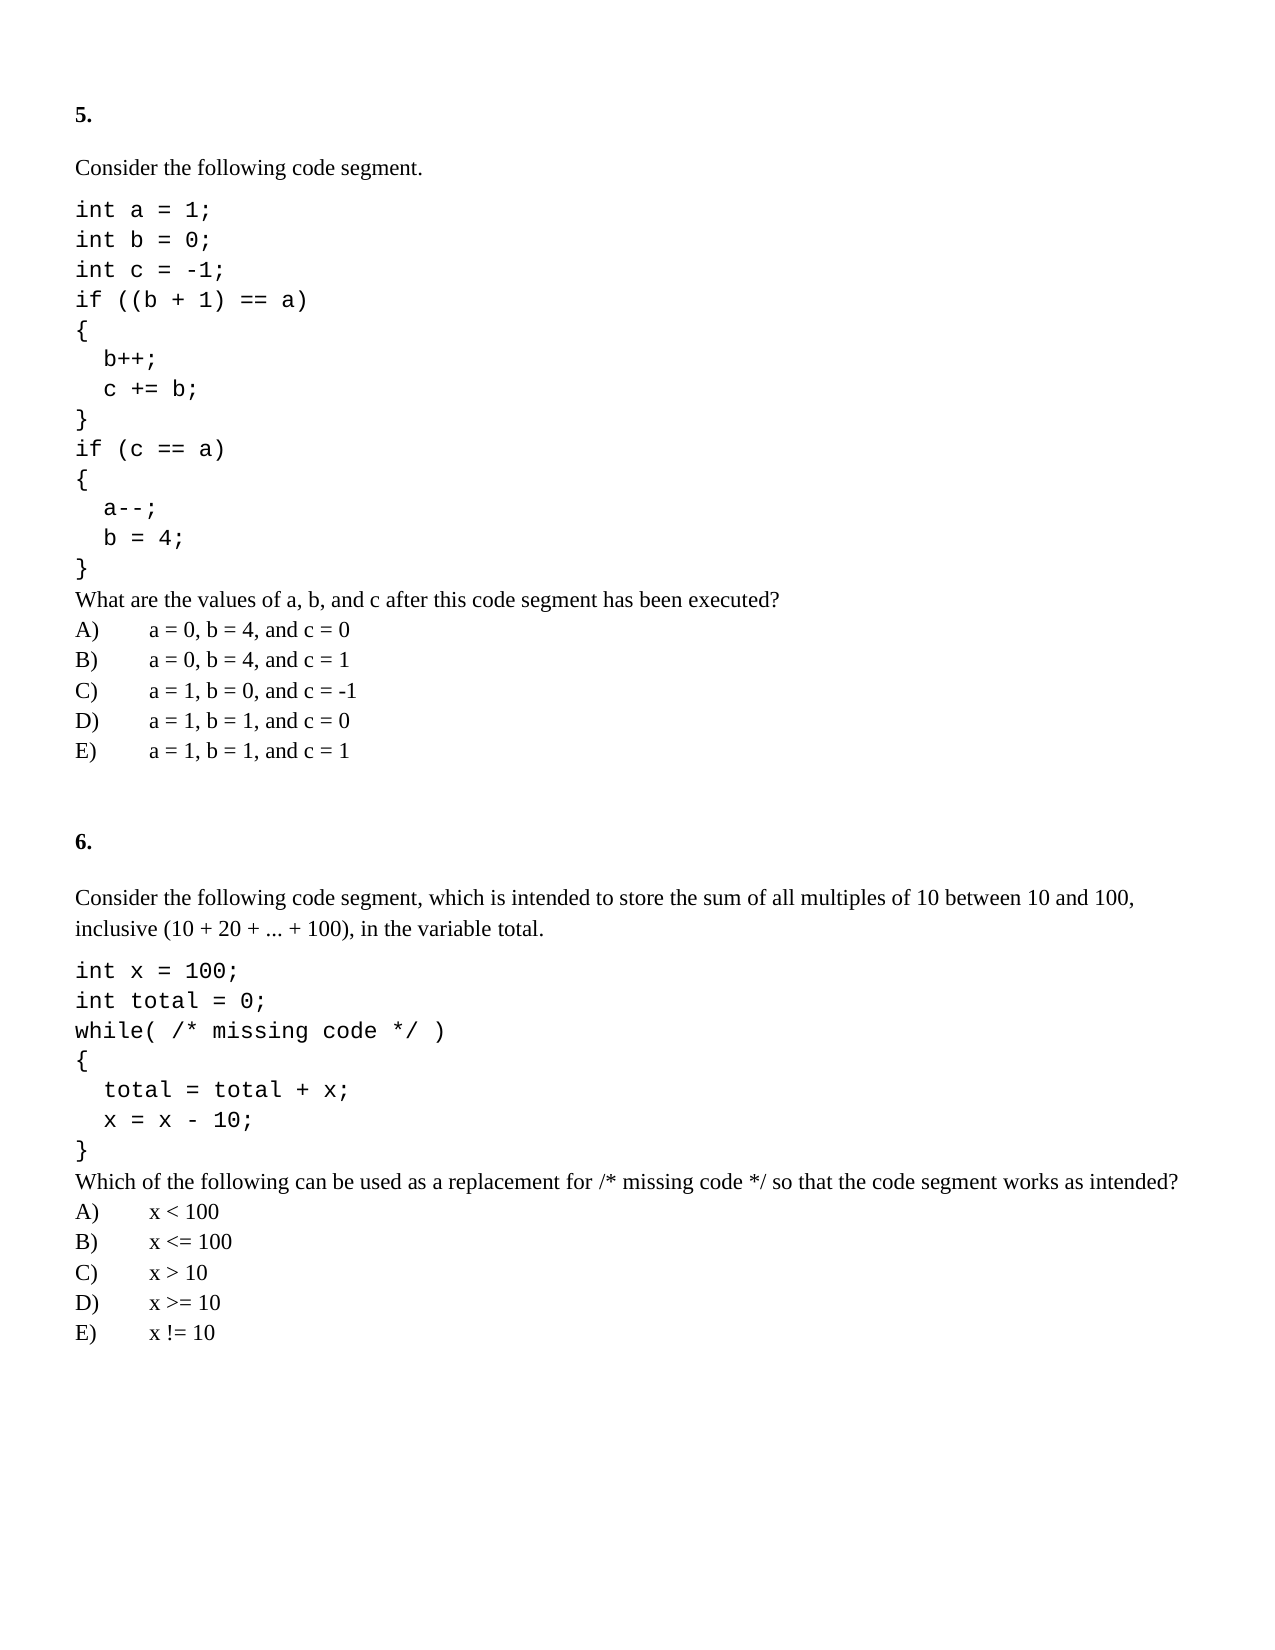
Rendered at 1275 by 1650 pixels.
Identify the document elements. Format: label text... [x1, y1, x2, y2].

text while( /* missing code */ ) [75, 1019, 1200, 1045]
text a--; [103, 497, 1200, 523]
text } [75, 407, 1200, 433]
text { [75, 467, 1200, 493]
list a = 1, b = 0, and c = -1 [75, 677, 1200, 703]
list a = 1, b = 1, and c = 1 [75, 737, 1200, 763]
text 6. [75, 828, 1200, 854]
text What are the values of a, b, and c after this code segment has been executed? [75, 586, 1200, 612]
list x < 100 [75, 1198, 1200, 1224]
list x <= 100 [75, 1228, 1200, 1255]
text int x = 100; [75, 959, 1200, 985]
text int c = -1; [75, 258, 1200, 284]
text Which of the following can be used as a replacement for /* missing code */ so that the code segment works as intended? [75, 1168, 1200, 1194]
text 5. [75, 101, 1200, 128]
text int total = 0; [75, 989, 1200, 1015]
list a = 0, b = 4, and c = 1 [75, 647, 1200, 673]
text int a = 1; [75, 199, 1200, 225]
text c += b; [103, 378, 1200, 403]
text int b = 0; [75, 229, 1200, 254]
text total = total + x; [103, 1078, 1200, 1104]
list a = 1, b = 1, and c = 0 [75, 707, 1200, 733]
list a = 0, b = 4, and c = 0 [75, 616, 1200, 643]
list x != 10 [75, 1319, 1200, 1345]
text { [75, 1049, 1200, 1075]
list x >= 10 [75, 1289, 1200, 1315]
text if ((b + 1) == a) [75, 288, 1200, 314]
text Consider the following code segment. [75, 154, 1200, 180]
text x = x - 10; [103, 1108, 1200, 1134]
text b++; [103, 348, 1200, 374]
text b = 4; [103, 527, 1200, 552]
text } [75, 1138, 1200, 1164]
text } [75, 556, 1200, 582]
text { [75, 318, 1200, 344]
text Consider the following code segment, which is intended to store the sum of all multiples of 10 between 10 and 100, inclusive (10 + 20 + ... + 100), in the variable total. [75, 884, 1200, 941]
text if (c == a) [75, 437, 1200, 463]
list x > 10 [75, 1258, 1200, 1285]
